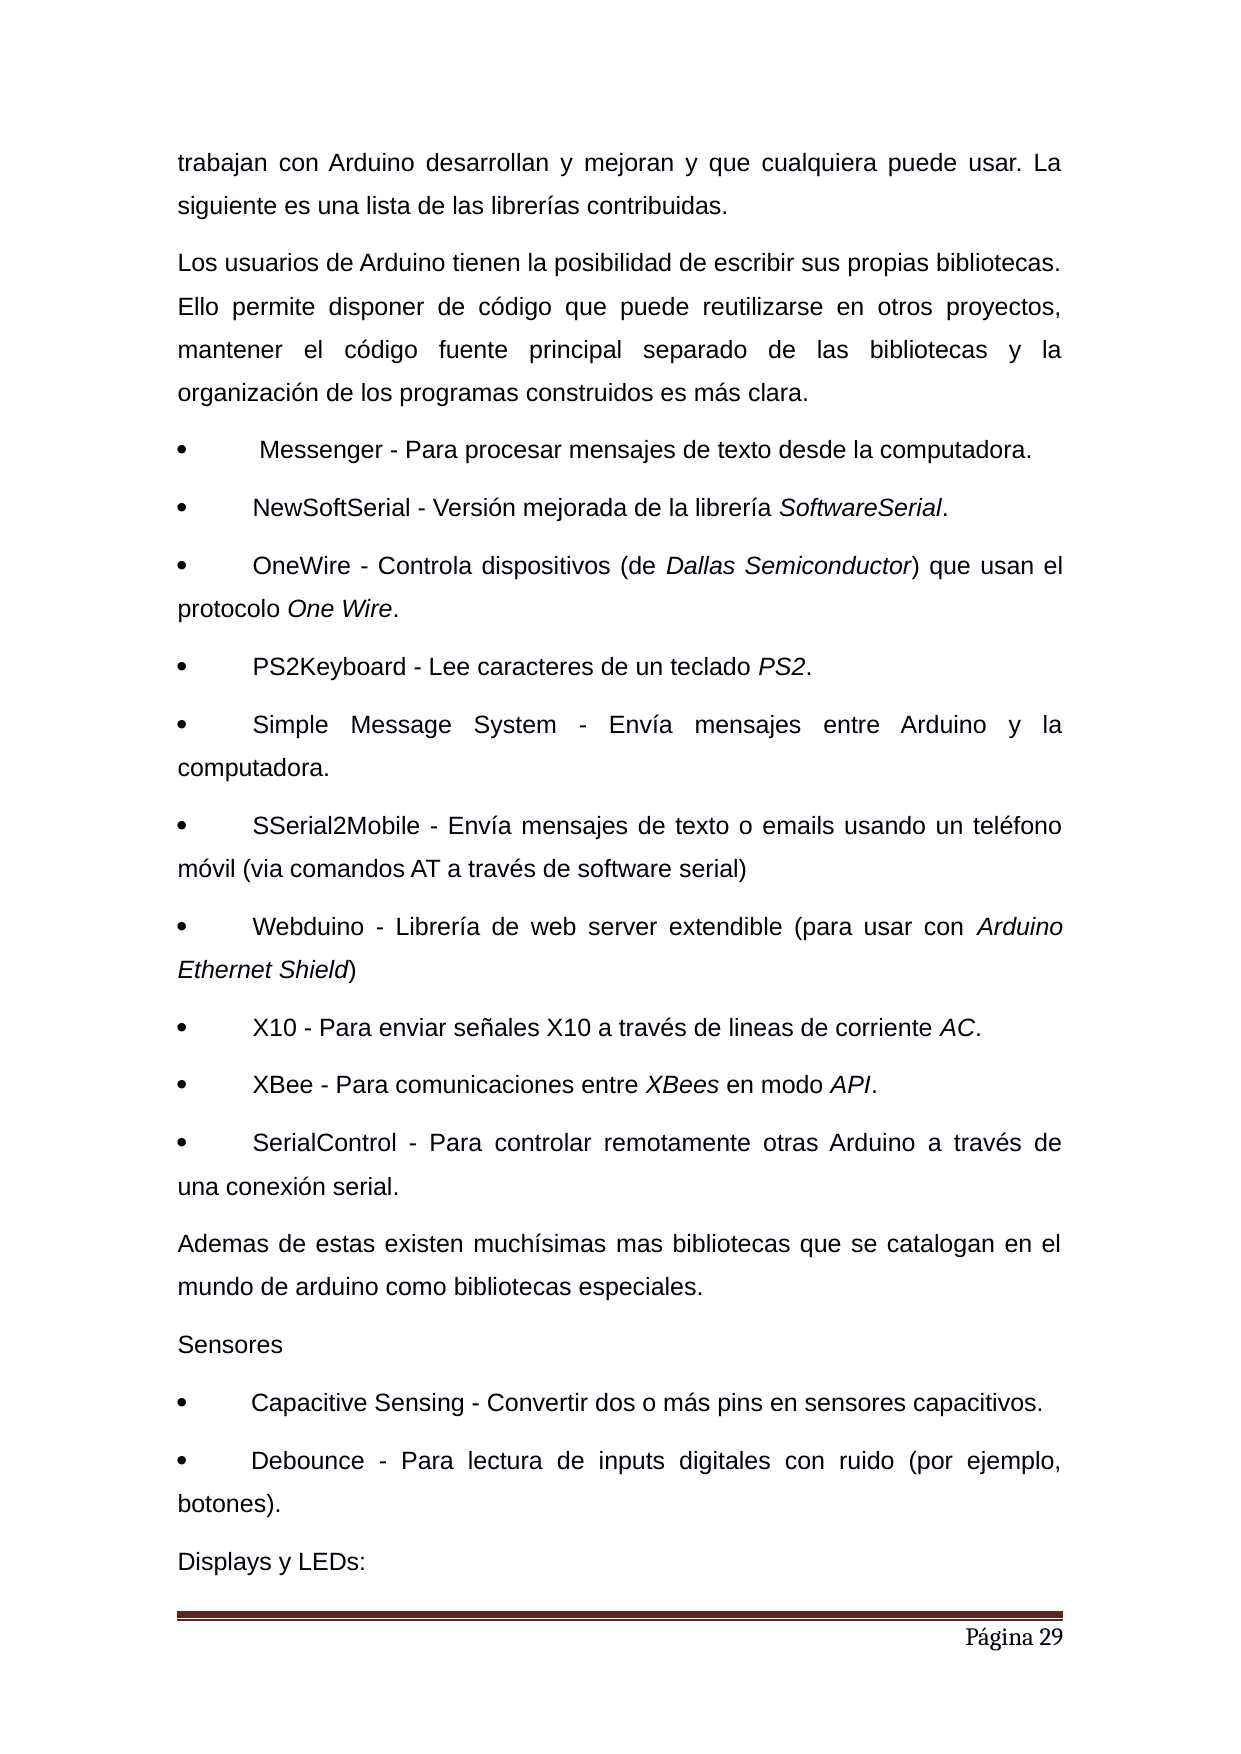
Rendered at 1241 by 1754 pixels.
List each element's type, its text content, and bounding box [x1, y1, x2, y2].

text Los usuarios de Arduino tienen la posibilidad de escribir sus propias bibliotecas. Ello permite disponer de código que puede reutilizarse en otros proyectos, mantener el código fuente principal separado de las bibliotecas y la organización de los programas construidos es más clara. [177, 248, 1063, 407]
list OneWire - Controla dispositivos (de Dallas Semiconductor) que usan el protocolo One Wire. [177, 551, 1063, 623]
text Sensores [177, 1330, 1063, 1359]
text trabajan con Arduino desarrollan y mejoran y que cualquiera puede usar. La siguiente es una lista de las librerías contribuidas. [177, 148, 1063, 219]
list Capacitive Sensing - Convertir dos o más pins en sensores capacitivos. [177, 1388, 1063, 1417]
list SSerial2Mobile - Envía mensajes de texto o emails usando un teléfono móvil (via comandos AT a través de software serial) [177, 811, 1063, 883]
list PS2Keyboard - Lee caracteres de un teclado PS2. [177, 652, 1063, 681]
text Displays y LEDs: [177, 1547, 1063, 1575]
list NewSoftSerial - Versión mejorada de la librería SoftwareSerial. [177, 493, 1063, 522]
text Ademas de estas existen muchísimas mas bibliotecas que se catalogan en el mundo de arduino como bibliotecas especiales. [177, 1229, 1063, 1301]
list Messenger - Para procesar mensajes de texto desde la computadora. [177, 436, 1063, 464]
list X10 - Para enviar señales X10 a través de lineas de corriente AC. [177, 1013, 1063, 1042]
list Webduino - Librería de web server extendible (para usar con Arduino Ethernet Shield) [177, 912, 1063, 984]
list Debounce - Para lectura de inputs digitales con ruido (por ejemplo, botones). [177, 1446, 1063, 1518]
list XBee - Para comunicaciones entre XBees en modo API. [177, 1071, 1063, 1099]
list SerialControl - Para controlar remotamente otras Arduino a través de una conexión serial. [177, 1128, 1063, 1200]
list Simple Message System - Envía mensajes entre Arduino y la computadora. [177, 710, 1063, 782]
